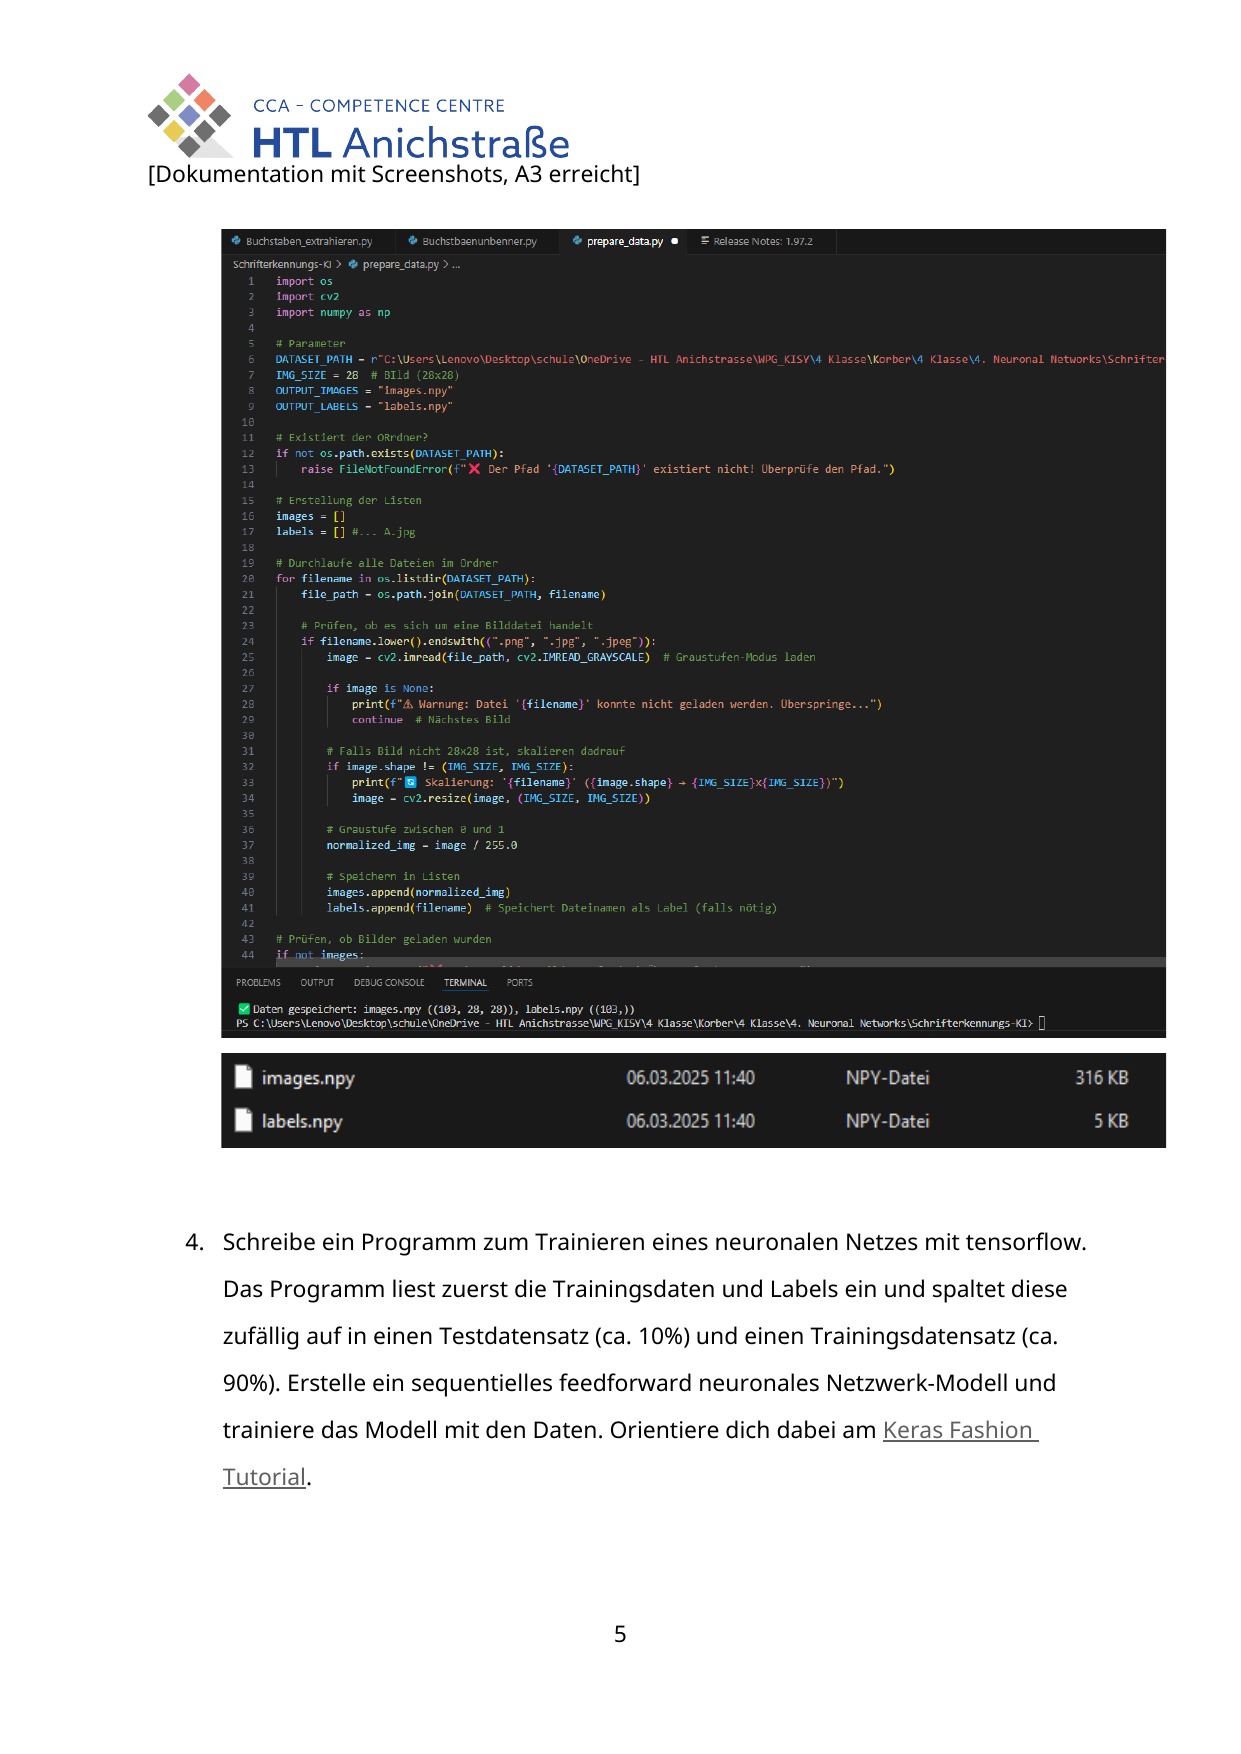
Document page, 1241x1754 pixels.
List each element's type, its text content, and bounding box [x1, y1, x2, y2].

text [Dokumentation mit Screenshots, A3 erreicht] [148, 158, 1093, 1147]
list Schreibe ein Programm zum Trainieren eines neuronalen Netzes mit tensorflow. Das Programm liest zuerst die Trainingsdaten und Labels ein und spaltet diese zufällig auf in einen Testdatensatz (ca. 10%) und einen Trainingsdatensatz (ca. 90%). Erstelle ein sequentielles feedforward neuronales Netzwerk-Modell und trainiere das Modell mit den Daten. Orientiere dich dabei am Keras Fashion Tutorial. [185, 1226, 1093, 1492]
